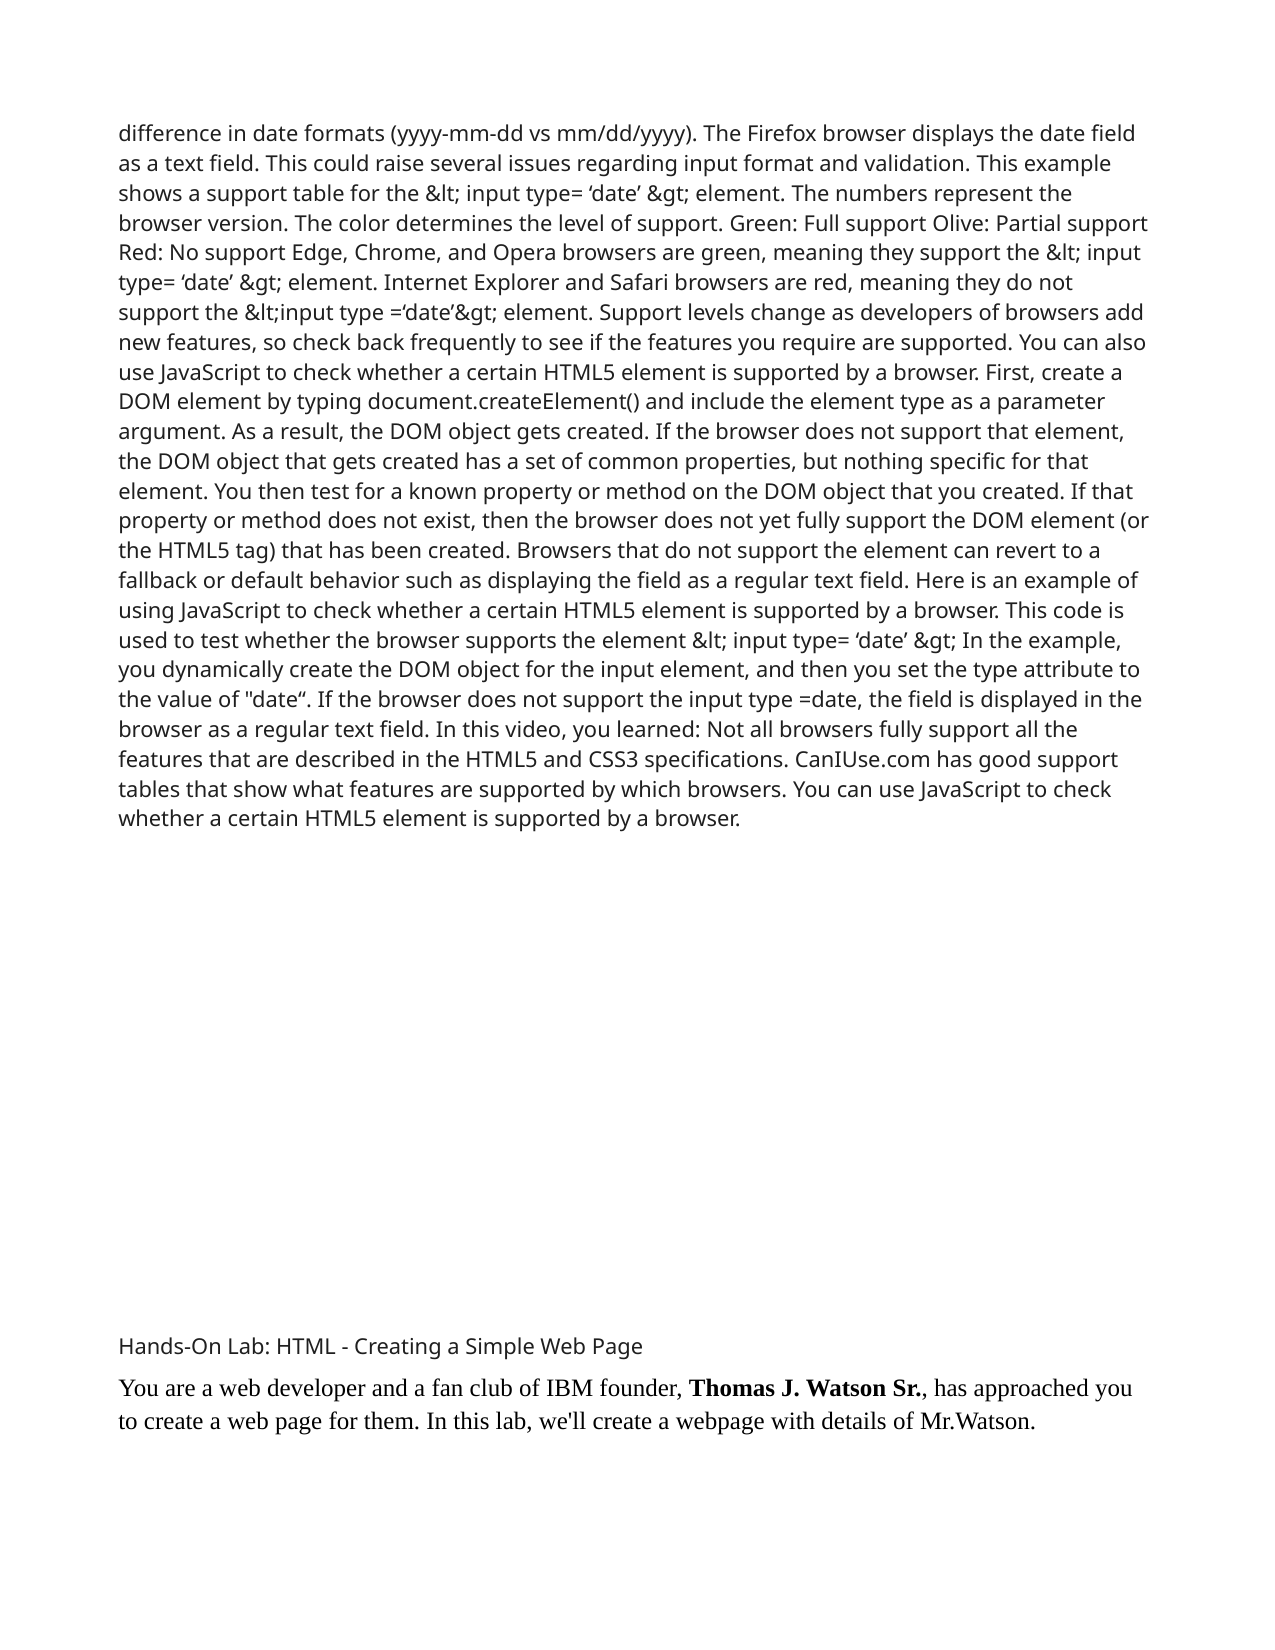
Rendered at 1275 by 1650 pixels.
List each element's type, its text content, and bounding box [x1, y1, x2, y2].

text You are a web developer and a fan club of IBM founder, Thomas J. Watson Sr., has approached you to create a web page for them. In this lab, we'll create a webpage with details of Mr.Watson. [118, 1373, 1157, 1435]
subtitle Hands-On Lab: HTML - Creating a Simple Web Page [118, 1331, 1157, 1360]
text difference in date formats (yyyy-mm-dd vs mm/dd/yyyy). The Firefox browser displays the date field as a text field. This could raise several issues regarding input format and validation. This example shows a support table for the &lt; input type= ‘date’ &gt; element. The numbers represent the browser version. The color determines the level of support. Green: Full support Olive: Partial support Red: No support Edge, Chrome, and Opera browsers are green, meaning they support the &lt; input type= ‘date’ &gt; element. Internet Explorer and Safari browsers are red, meaning they do not support the &lt;input type =‘date’&gt; element. Support levels change as developers of browsers add new features, so check back frequently to see if the features you require are supported. You can also use JavaScript to check whether a certain HTML5 element is supported by a browser. First, create a DOM element by typing document.createElement() and include the element type as a parameter argument. As a result, the DOM object gets created. If the browser does not support that element, the DOM object that gets created has a set of common properties, but nothing specific for that element. You then test for a known property or method on the DOM object that you created. If that property or method does not exist, then the browser does not yet fully support the DOM element (or the HTML5 tag) that has been created. Browsers that do not support the element can revert to a fallback or default behavior such as displaying the field as a regular text field. Here is an example of using JavaScript to check whether a certain HTML5 element is supported by a browser. This code is used to test whether the browser supports the element &lt; input type= ‘date’ &gt; In the example, you dynamically create the DOM object for the input element, and then you set the type attribute to the value of "date“. If the browser does not support the input type =date, the field is displayed in the browser as a regular text field. In this video, you learned: Not all browsers fully support all the features that are described in the HTML5 and CSS3 specifications. CanIUse.com has good support tables that show what features are supported by which browsers. You can use JavaScript to check whether a certain HTML5 element is supported by a browser. [118, 118, 1157, 833]
